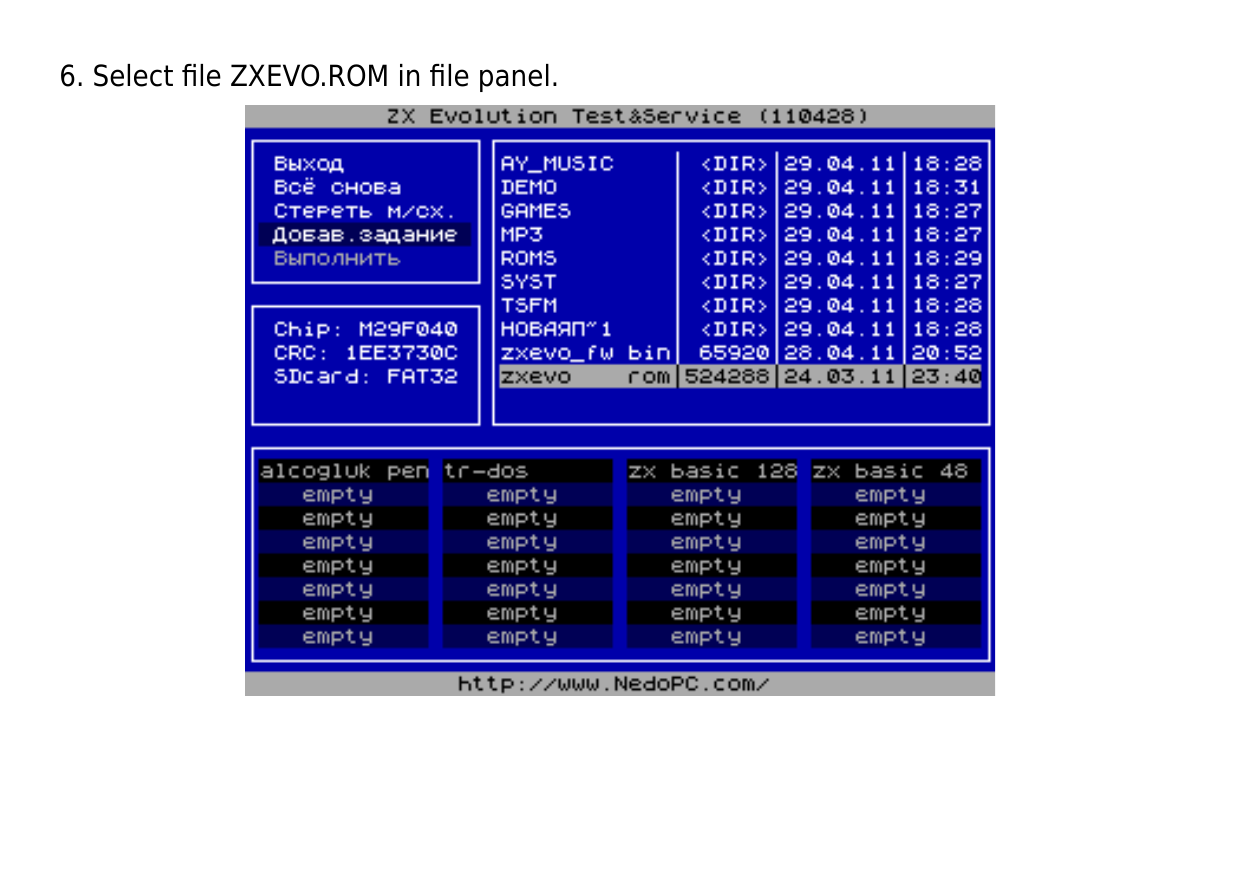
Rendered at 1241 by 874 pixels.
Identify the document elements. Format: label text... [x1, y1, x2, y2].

picture [245, 105, 995, 696]
text 6. Select file ZXEVO.ROM in file panel. [59, 59, 1181, 93]
